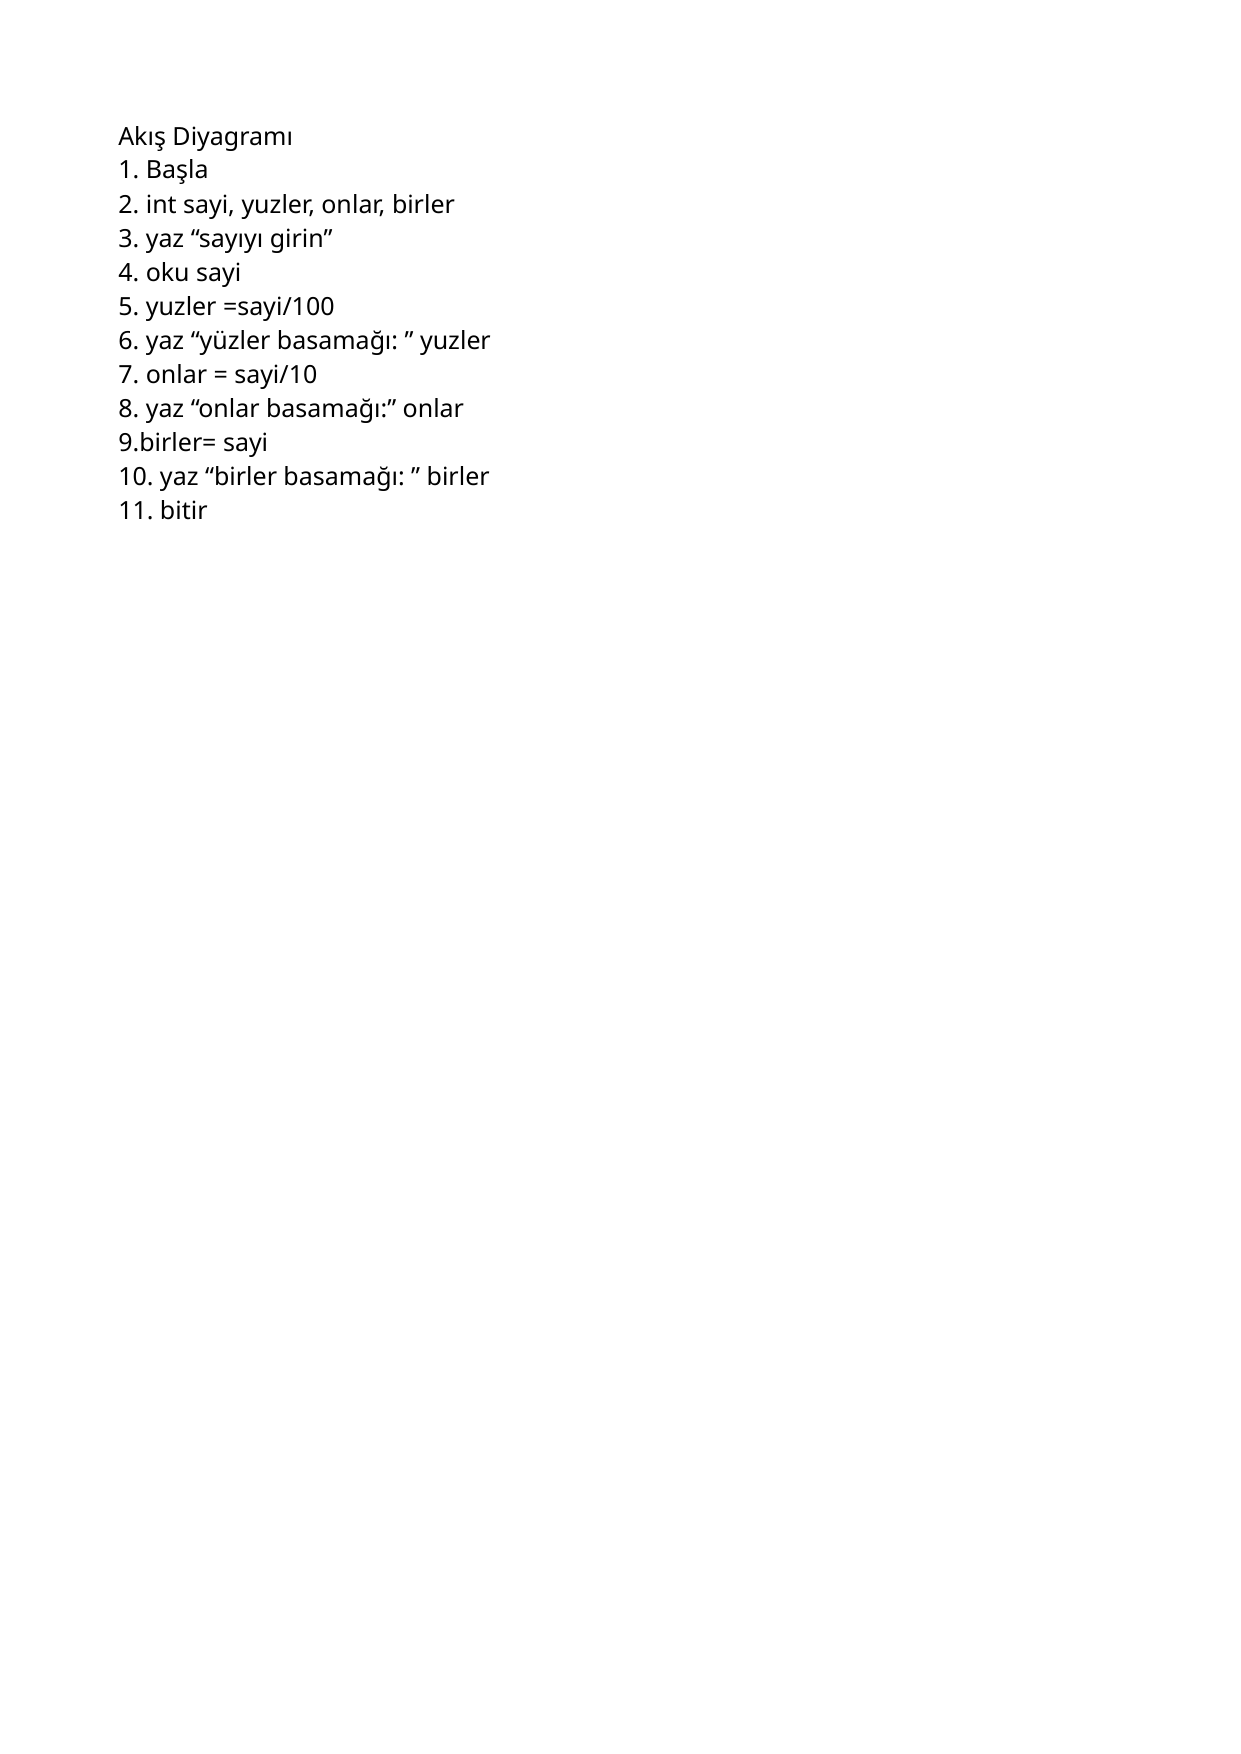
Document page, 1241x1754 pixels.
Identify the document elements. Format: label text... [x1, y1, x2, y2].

text 2. int sayi, yuzler, onlar, birler [118, 186, 1122, 220]
text 11. bitir [118, 493, 1122, 527]
text 8. yaz “onlar basamağı:” onlar [118, 391, 1122, 425]
text 6. yaz “yüzler basamağı: ” yuzler [118, 322, 1122, 357]
text 5. yuzler =sayi/100 [118, 288, 1122, 322]
text 1. Başla [118, 152, 1122, 186]
text 10. yaz “birler basamağı: ” birler [118, 459, 1122, 493]
text Akış Diyagramı [118, 118, 1122, 152]
text 4. oku sayi [118, 254, 1122, 288]
text 7. onlar = sayi/10 [118, 357, 1122, 391]
text 9.birler= sayi [118, 425, 1122, 459]
text 3. yaz “sayıyı girin” [118, 220, 1122, 254]
